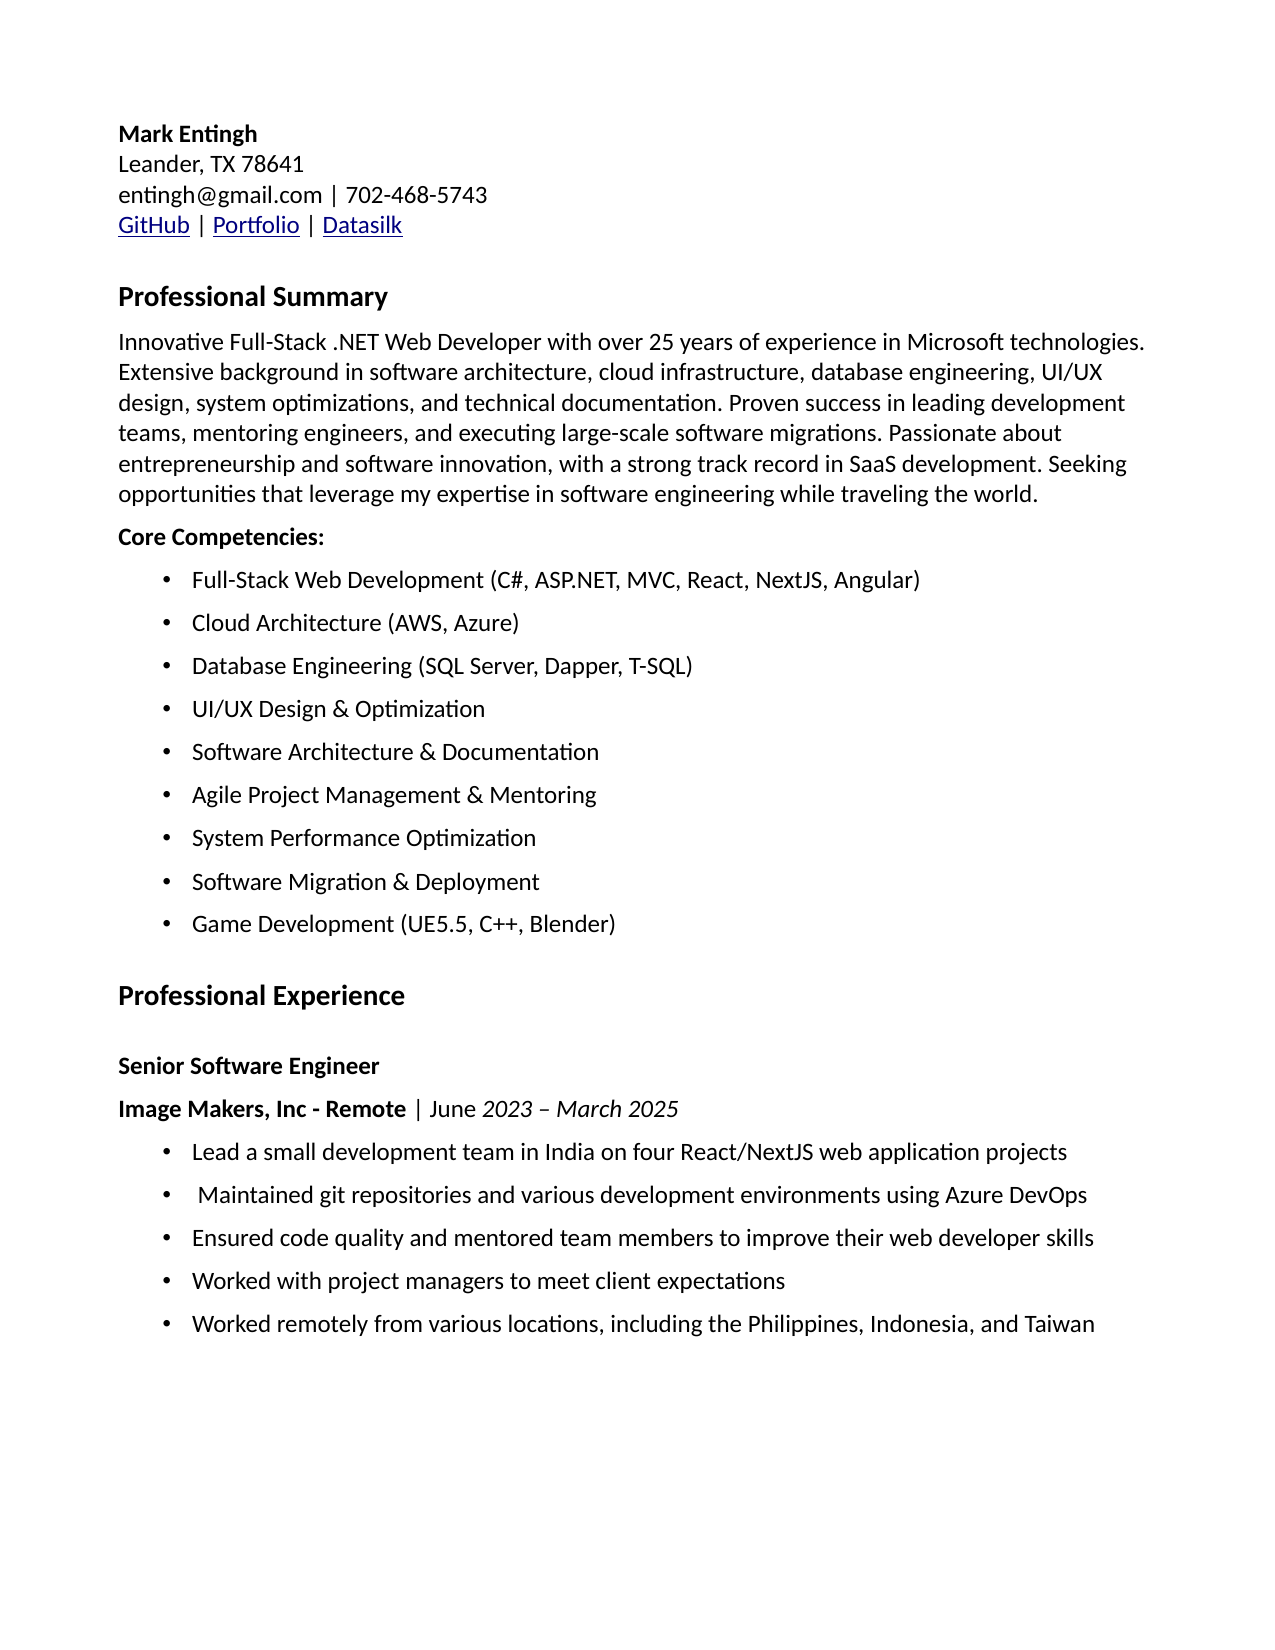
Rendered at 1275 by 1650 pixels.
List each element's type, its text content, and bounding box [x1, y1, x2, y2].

list Full-Stack Web Development (C#, ASP.NET, MVC, React, NextJS, Angular) [162, 564, 1157, 595]
list Agile Project Management & Mentoring [162, 779, 1157, 810]
list Database Engineering (SQL Server, Dapper, T-SQL) [162, 651, 1157, 681]
list Cloud Architecture (AWS, Azure) [162, 607, 1157, 638]
list Game Development (UE5.5, C++, Blender) [162, 909, 1157, 939]
list Software Migration & Deployment [162, 866, 1157, 896]
subtitle Senior Software Engineer [118, 1050, 1157, 1080]
list System Performance Optimization [162, 823, 1157, 853]
text Core Competencies: [118, 521, 1157, 552]
list Lead a small development team in India on four React/NextJS web application projects [162, 1136, 1157, 1166]
list Worked with project managers to meet client expectations [162, 1265, 1157, 1295]
text Image Makers, Inc - Remote | June 2023 – March 2025 [118, 1093, 1157, 1123]
subtitle Professional Summary [118, 278, 1157, 313]
subtitle Professional Experience [118, 977, 1157, 1012]
text Mark Entingh Leander, TX 78641 entingh@gmail.com | 702-468-5743 GitHub | Portfolio | Datasilk [118, 118, 1157, 240]
list Ensured code quality and mentored team members to improve their web developer skills [162, 1222, 1157, 1252]
list Worked remotely from various locations, including the Philippines, Indonesia, and Taiwan [162, 1308, 1157, 1338]
text Innovative Full-Stack .NET Web Developer with over 25 years of experience in Microsoft technologies. Extensive background in software architecture, cloud infrastructure, database engineering, UI/UX design, system optimizations, and technical documentation. Proven success in leading development teams, mentoring engineers, and executing large-scale software migrations. Passionate about entrepreneurship and software innovation, with a strong track record in SaaS development. Seeking opportunities that leverage my expertise in software engineering while traveling the world. [118, 326, 1157, 509]
list Software Architecture & Documentation [162, 737, 1157, 767]
list Maintained git repositories and various development environments using Azure DevOps [162, 1179, 1157, 1209]
list UI/UX Design & Optimization [162, 693, 1157, 724]
